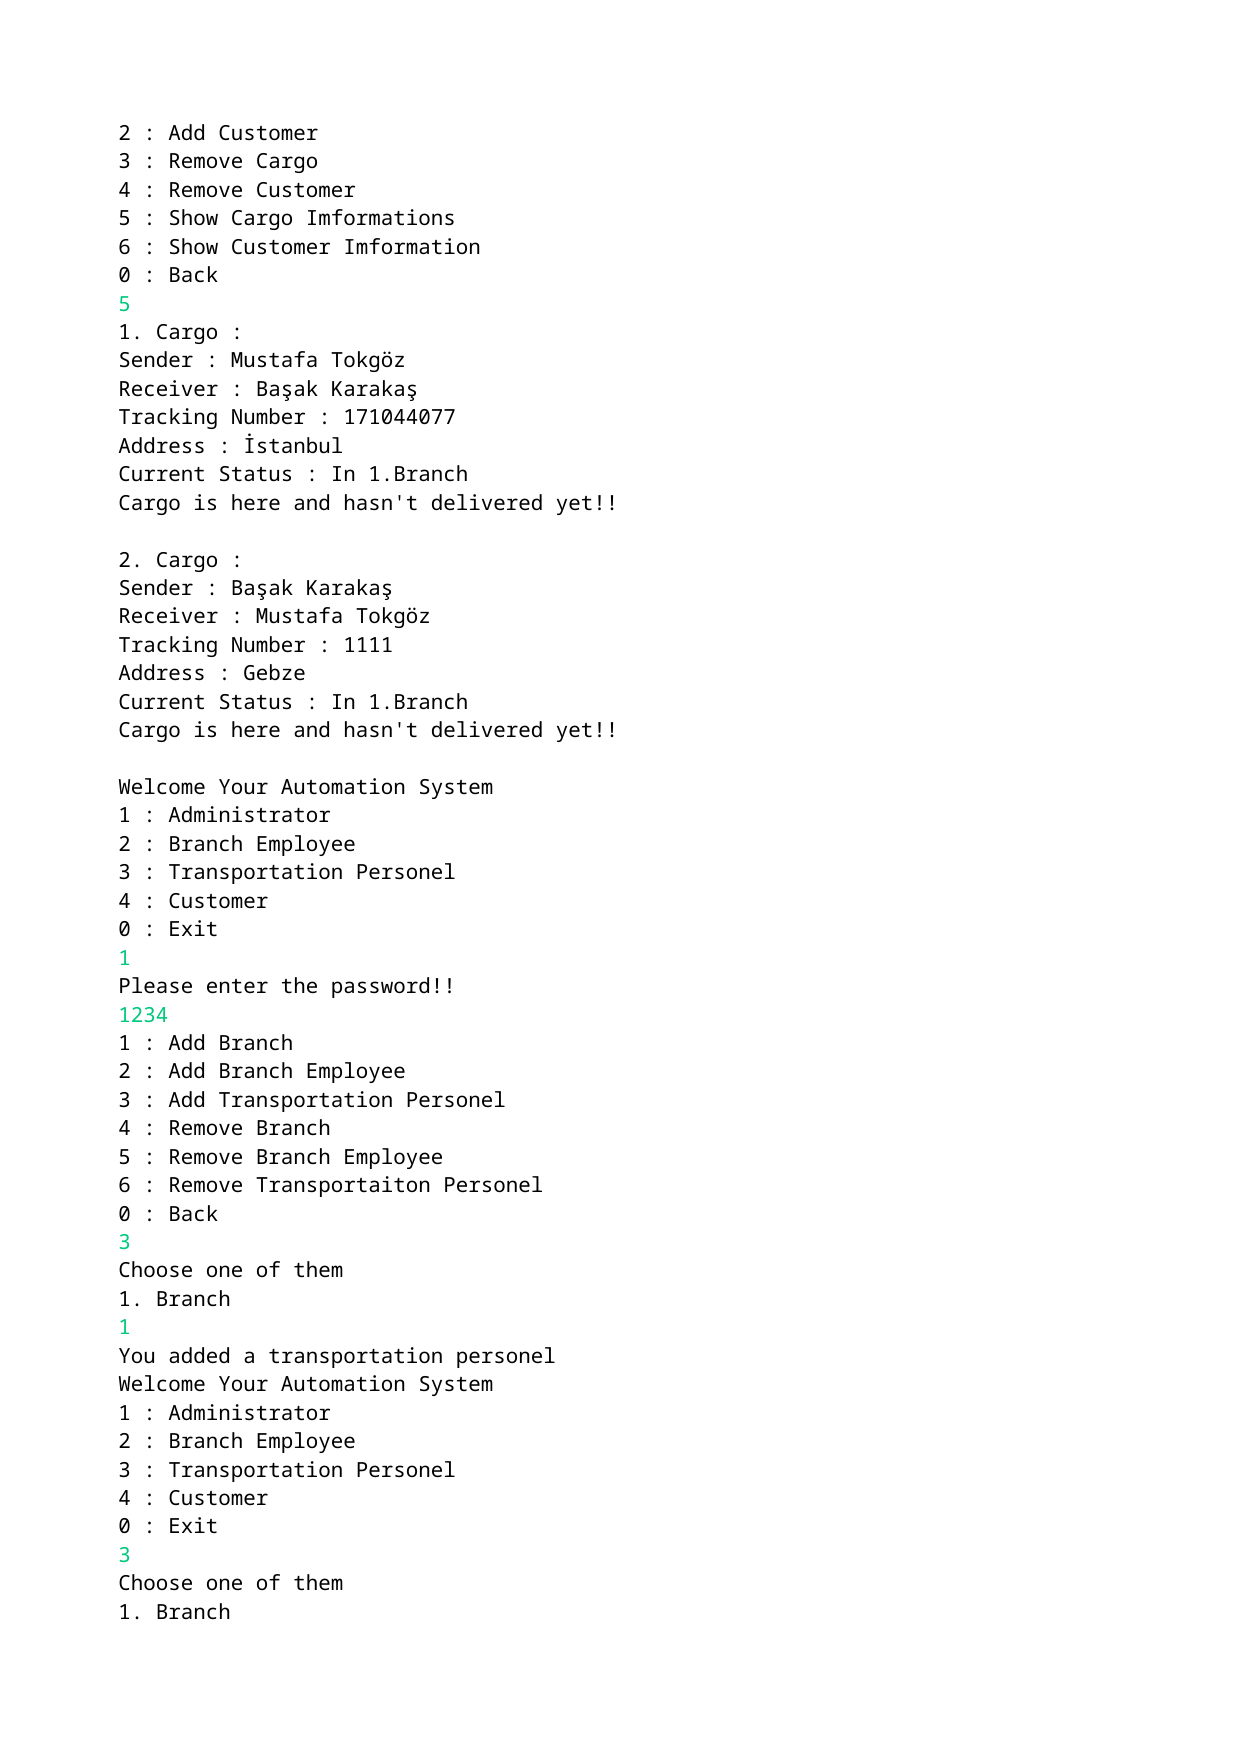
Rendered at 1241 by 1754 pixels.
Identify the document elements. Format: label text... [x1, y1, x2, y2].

text 6 : Show Customer Imformation [118, 232, 1122, 260]
text 1 : Administrator [118, 801, 1122, 829]
text 1 : Add Branch [118, 1028, 1122, 1057]
text 0 : Back [118, 1199, 1122, 1227]
text 4 : Customer [118, 886, 1122, 914]
text 3 : Transportation Personel [118, 857, 1122, 886]
text 2 : Add Customer [118, 118, 1122, 147]
text Receiver : Başak Karakaş [118, 374, 1122, 402]
text Address : Gebze [118, 658, 1122, 687]
text 1. Branch [118, 1597, 1122, 1625]
text 5 [118, 289, 1122, 317]
text 3 : Add Transportation Personel [118, 1085, 1122, 1113]
text Current Status : In 1.Branch [118, 687, 1122, 715]
text 2. Cargo : [118, 545, 1122, 573]
text Welcome Your Automation System [118, 772, 1122, 801]
text Cargo is here and hasn't delivered yet!! [118, 715, 1122, 744]
text 2 : Add Branch Employee [118, 1057, 1122, 1085]
text 1 : Administrator [118, 1398, 1122, 1426]
text Receiver : Mustafa Tokgöz [118, 602, 1122, 630]
text 4 : Remove Customer [118, 175, 1122, 203]
text 3 [118, 1227, 1122, 1256]
text Cargo is here and hasn't delivered yet!! [118, 488, 1122, 516]
text 4 : Remove Branch [118, 1113, 1122, 1142]
text Current Status : In 1.Branch [118, 459, 1122, 488]
text Please enter the password!! [118, 971, 1122, 1000]
text 0 : Exit [118, 1512, 1122, 1540]
text 0 : Exit [118, 914, 1122, 943]
text 5 : Show Cargo Imformations [118, 203, 1122, 232]
text 6 : Remove Transportaiton Personel [118, 1170, 1122, 1199]
text Sender : Mustafa Tokgöz [118, 346, 1122, 374]
text Welcome Your Automation System [118, 1369, 1122, 1398]
text 1234 [118, 1000, 1122, 1028]
text Sender : Başak Karakaş [118, 573, 1122, 602]
text 0 : Back [118, 260, 1122, 289]
text 2 : Branch Employee [118, 829, 1122, 857]
text Tracking Number : 171044077 [118, 402, 1122, 431]
text 5 : Remove Branch Employee [118, 1142, 1122, 1170]
text 2 : Branch Employee [118, 1426, 1122, 1455]
text 1 [118, 943, 1122, 971]
text Choose one of them [118, 1568, 1122, 1597]
text 3 : Transportation Personel [118, 1455, 1122, 1483]
text Choose one of them [118, 1256, 1122, 1284]
text 1. Cargo : [118, 317, 1122, 346]
text 4 : Customer [118, 1483, 1122, 1512]
text 3 [118, 1540, 1122, 1568]
text 3 : Remove Cargo [118, 147, 1122, 175]
text Address : İstanbul [118, 431, 1122, 459]
text Tracking Number : 1111 [118, 630, 1122, 658]
text 1 [118, 1312, 1122, 1341]
text 1. Branch [118, 1284, 1122, 1312]
text You added a transportation personel [118, 1341, 1122, 1369]
